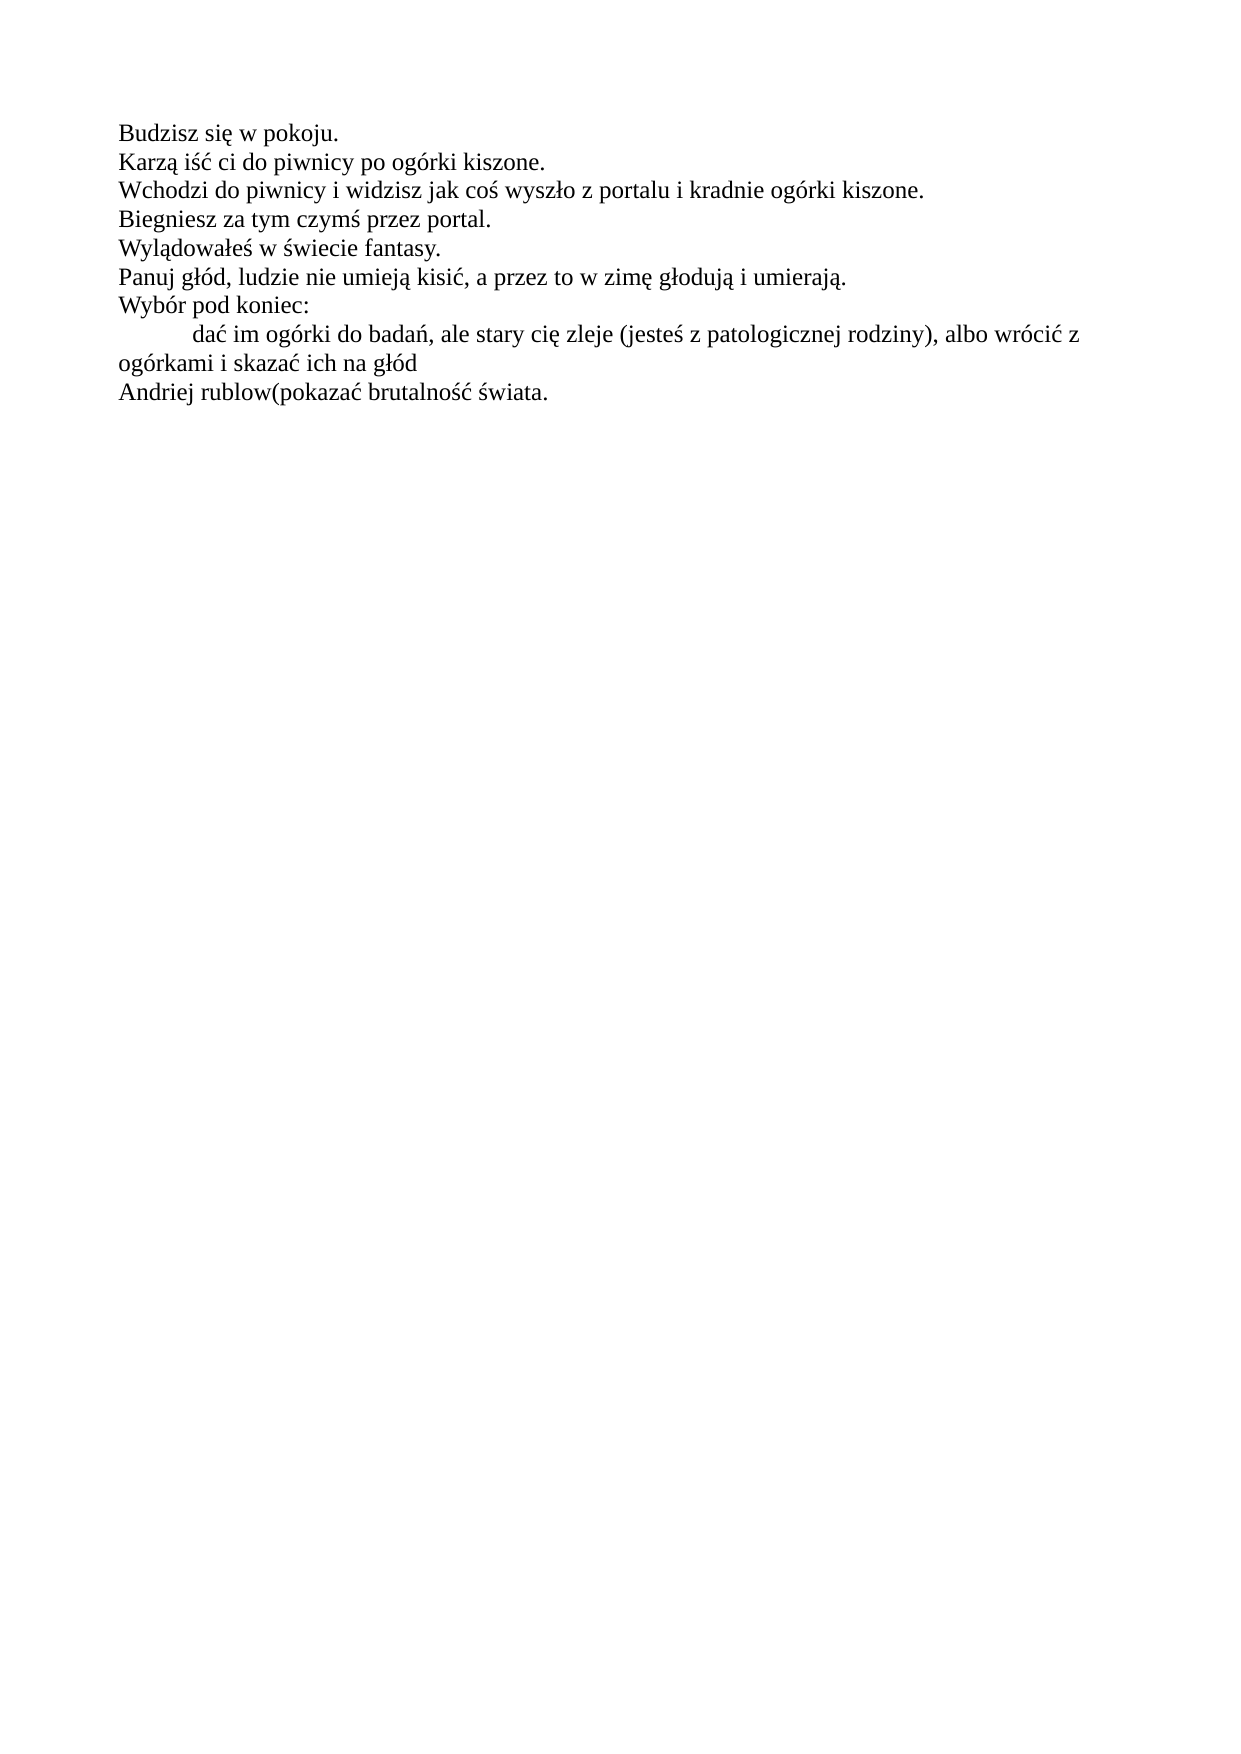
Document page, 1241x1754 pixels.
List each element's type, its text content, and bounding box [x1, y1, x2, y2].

text Wylądowałeś w świecie fantasy. [118, 233, 1122, 262]
text Wybór pod koniec: [118, 291, 1122, 319]
text Budzisz się w pokoju. [118, 118, 1122, 147]
text dać im ogórki do badań, ale stary cię zleje (jesteś z patologicznej rodziny), albo wrócić z ogórkami i skazać ich na głód [118, 319, 1122, 377]
text Panuj głód, ludzie nie umieją kisić, a przez to w zimę głodują i umierają. [118, 262, 1122, 291]
text Wchodzi do piwnicy i widzisz jak coś wyszło z portalu i kradnie ogórki kiszone. [118, 176, 1122, 204]
text Karzą iść ci do piwnicy po ogórki kiszone. [118, 147, 1122, 176]
text Biegniesz za tym czymś przez portal. [118, 204, 1122, 233]
text Andriej rublow(pokazać brutalność świata. [118, 377, 1122, 406]
